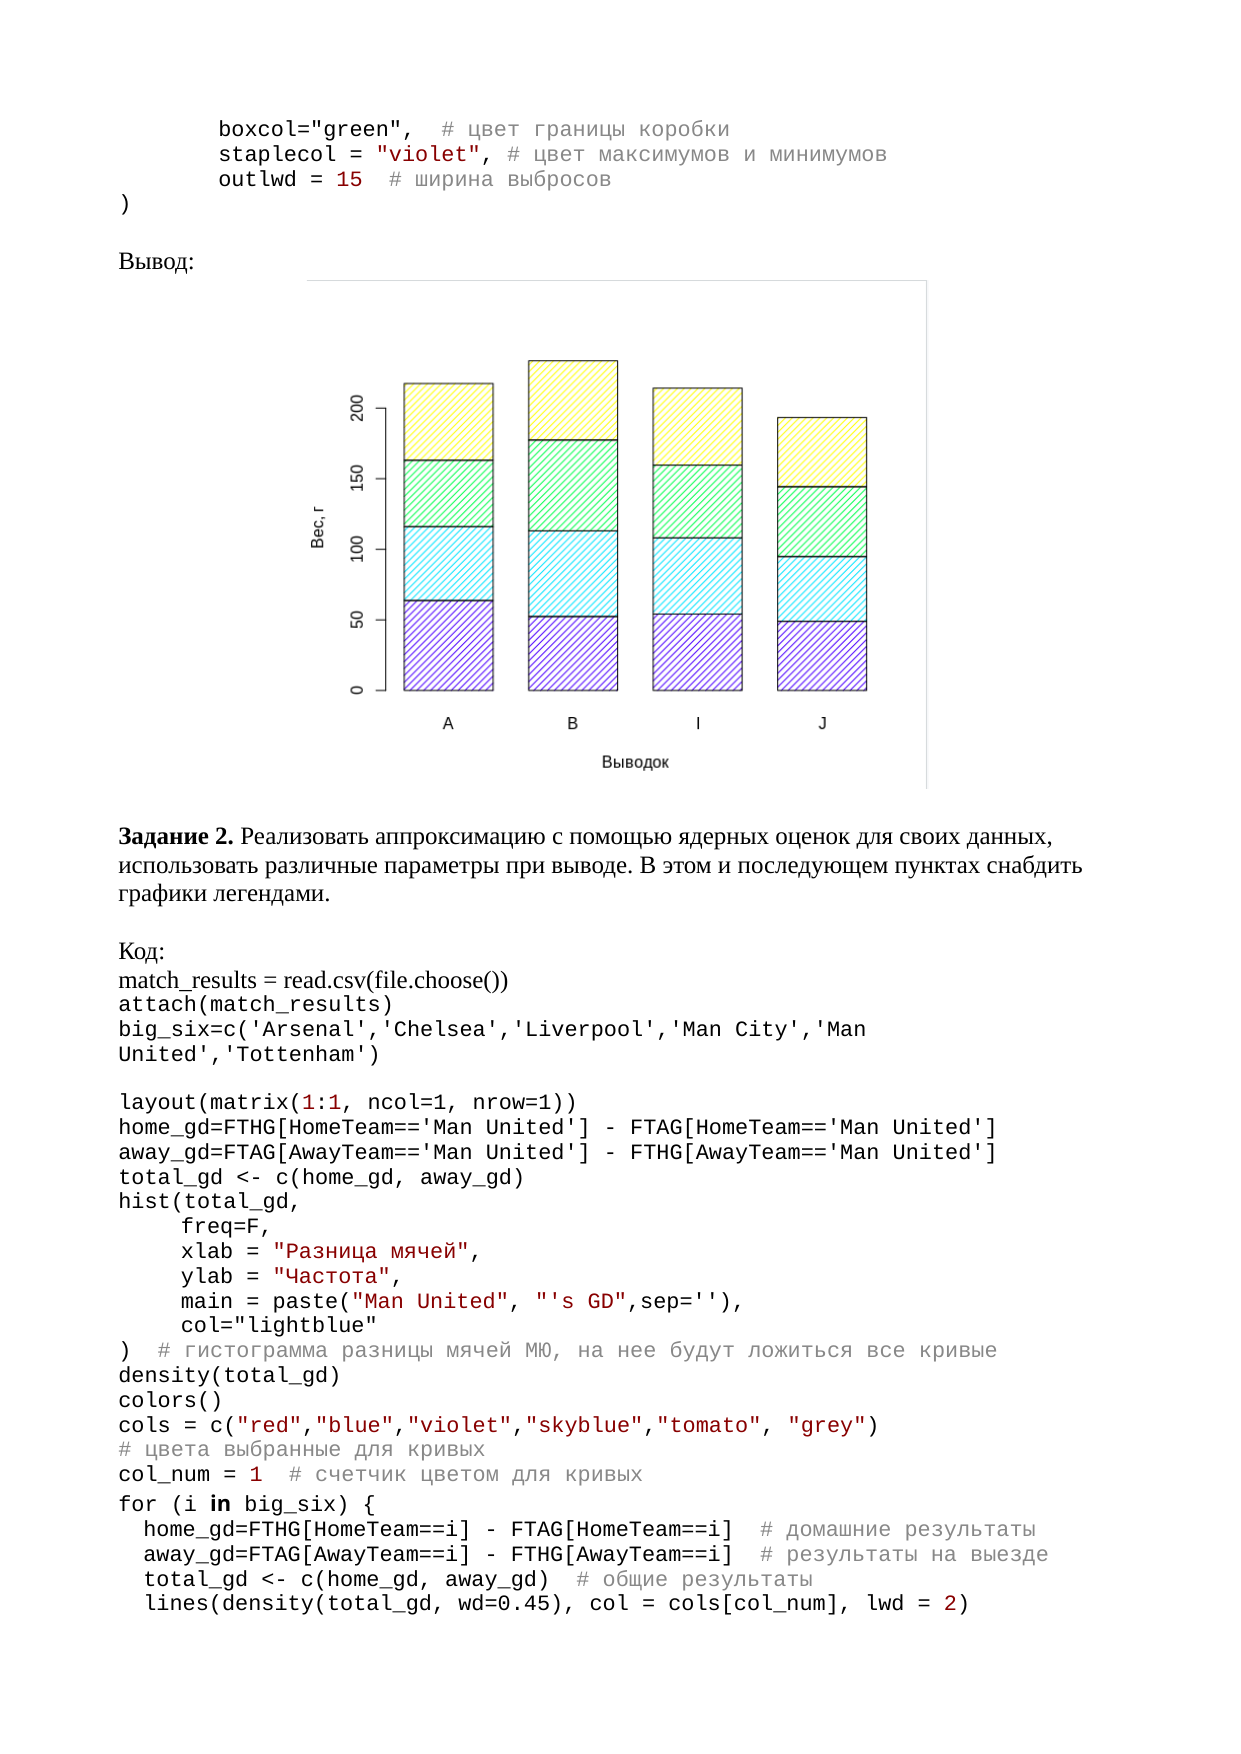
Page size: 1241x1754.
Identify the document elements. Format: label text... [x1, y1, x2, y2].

text # цвета выбранные для кривых [118, 1439, 1122, 1463]
text boxcol="green", # цвет границы коробки [118, 118, 1122, 143]
text density(total_gd) [118, 1364, 1122, 1389]
text ylab = "Частота", [118, 1265, 1122, 1290]
text freq=F, [118, 1216, 1122, 1240]
text col="lightblue" [118, 1315, 1122, 1339]
text Код: [118, 936, 1122, 965]
text away_gd=FTAG[AwayTeam==i] - FTHG[AwayTeam==i] # результаты на выезде [118, 1543, 1122, 1568]
text col_num = 1 # счетчик цветом для кривых [118, 1463, 1122, 1488]
text xlab = "Разница мячей", [118, 1240, 1122, 1265]
text main = paste("Man United", "'s GD",sep=''), [118, 1290, 1122, 1315]
text match_results = read.csv(file.choose()) [118, 965, 1122, 993]
text staplecol = "violet", # цвет максимумов и минимумов [118, 143, 1122, 168]
text cols = c("red","blue","violet","skyblue","tomato", "grey") [118, 1414, 1122, 1439]
text colors() [118, 1389, 1122, 1414]
text layout(matrix(1:1, ncol=1, nrow=1)) [118, 1092, 1122, 1116]
text total_gd <- c(home_gd, away_gd) # общие результаты [118, 1568, 1122, 1593]
text home_gd=FTHG[HomeTeam=='Man United'] - FTAG[HomeTeam=='Man United'] [118, 1116, 1122, 1141]
text attach(match_results) [118, 993, 1122, 1018]
text away_gd=FTAG[AwayTeam=='Man United'] - FTHG[AwayTeam=='Man United'] [118, 1141, 1122, 1166]
picture [306, 280, 929, 789]
text ) # гистограмма разницы мячей МЮ, на нее будут ложиться все кривые [118, 1339, 1122, 1364]
text ) [118, 192, 1122, 217]
text lines(density(total_gd, wd=0.45), col = cols[col_num], lwd = 2) [118, 1593, 1122, 1617]
text for (i in big_six) { [118, 1488, 1122, 1518]
text outlwd = 15 # ширина выбросов [118, 168, 1122, 192]
text big_six=c('Arsenal','Chelsea','Liverpool','Man City','Man United','Tottenham') [118, 1018, 1122, 1068]
text home_gd=FTHG[HomeTeam==i] - FTAG[HomeTeam==i] # домашние результаты [118, 1518, 1122, 1543]
text total_gd <- c(home_gd, away_gd) [118, 1166, 1122, 1191]
text hist(total_gd, [118, 1191, 1122, 1216]
text Задание 2. Реализовать аппроксимацию с помощью ядерных оценок для своих данных, использовать различные параметры при выводе. В этом и последующем пунктах снабдить графики легендами. [118, 821, 1122, 907]
text Вывод: [118, 246, 1122, 275]
